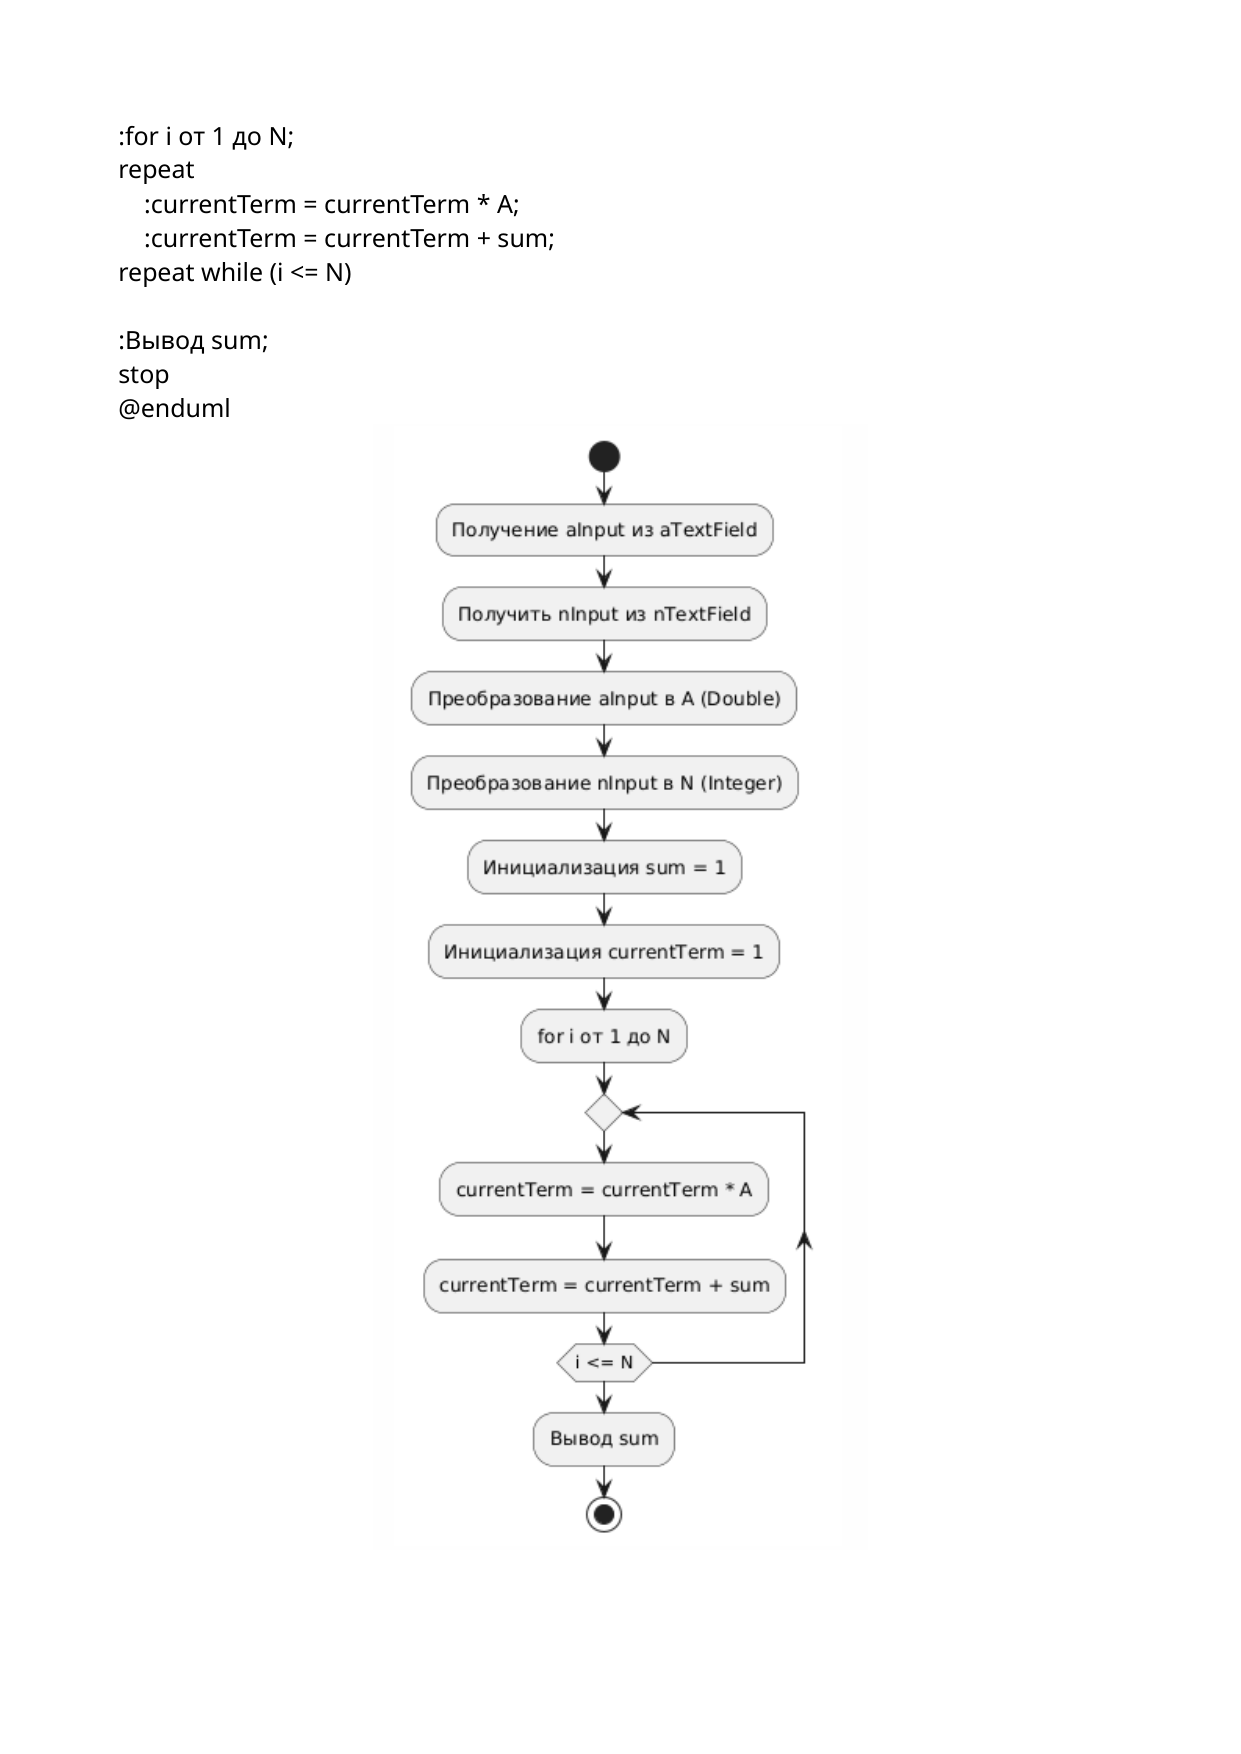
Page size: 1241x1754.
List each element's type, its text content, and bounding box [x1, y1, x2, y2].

text :Вывод sum; [118, 322, 1122, 357]
text @enduml [118, 391, 1122, 425]
text :for i от 1 до N; [118, 118, 1122, 152]
text :currentTerm = currentTerm * A; [118, 186, 1122, 220]
text repeat while (i <= N) [118, 254, 1122, 288]
text stop [118, 357, 1122, 391]
text :currentTerm = currentTerm + sum; [118, 220, 1122, 254]
text repeat [118, 152, 1122, 186]
